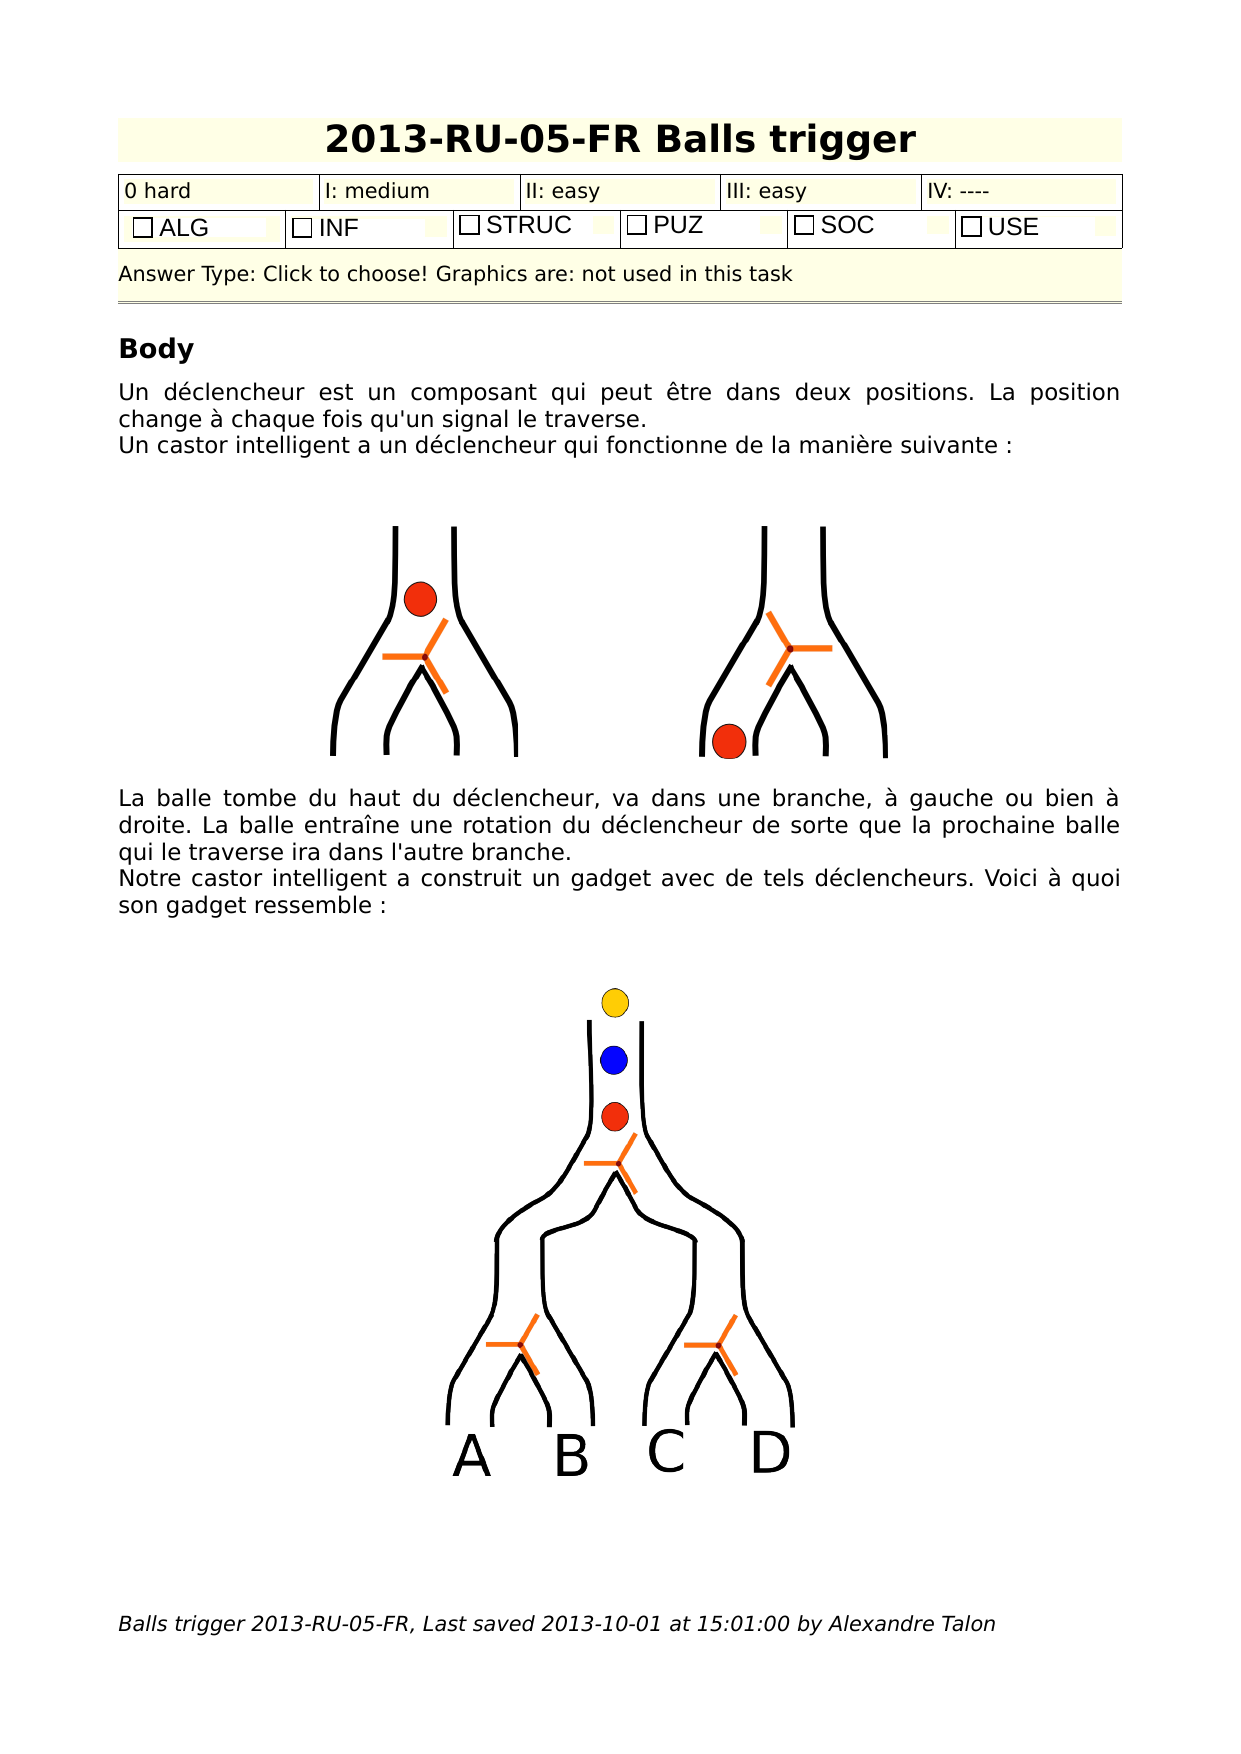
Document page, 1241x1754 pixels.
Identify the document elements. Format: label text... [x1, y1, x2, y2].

table_header [119, 211, 285, 248]
table_header [286, 211, 453, 248]
text Un déclencheur est un composant qui peut être dans deux positions. La position change à chaque fois qu'un signal le traverse. [118, 379, 1122, 432]
table_header [454, 211, 620, 248]
text Notre castor intelligent a construit un gadget avec de tels déclencheurs. Voici à quoi son gadget ressemble : [118, 866, 1122, 919]
text La balle tombe du haut du déclencheur, va dans une branche, à gauche ou bien à droite. La balle entraîne une rotation du déclencheur de sorte que la prochaine balle qui le traverse ira dans l'autre branche. [118, 786, 1122, 866]
picture [330, 526, 519, 757]
table_header 0 hard [119, 175, 319, 209]
subtitle Body [118, 333, 1122, 364]
text Answer Type: Click to choose! Graphics are: not used in this task [118, 262, 1122, 287]
table_header [788, 211, 955, 248]
picture [445, 988, 795, 1476]
text Un castor intelligent a un déclencheur qui fonctionne de la manière suivante : [118, 432, 1122, 459]
table_header I: medium [320, 175, 520, 209]
title 2013-RU-05-FR Balls trigger [118, 118, 1122, 162]
picture [699, 526, 888, 759]
table_header IV: ---- [922, 175, 1122, 209]
table_header II: easy [521, 175, 720, 209]
table_header [621, 211, 787, 248]
table_header III: easy [721, 175, 921, 209]
table_header [956, 211, 1122, 248]
